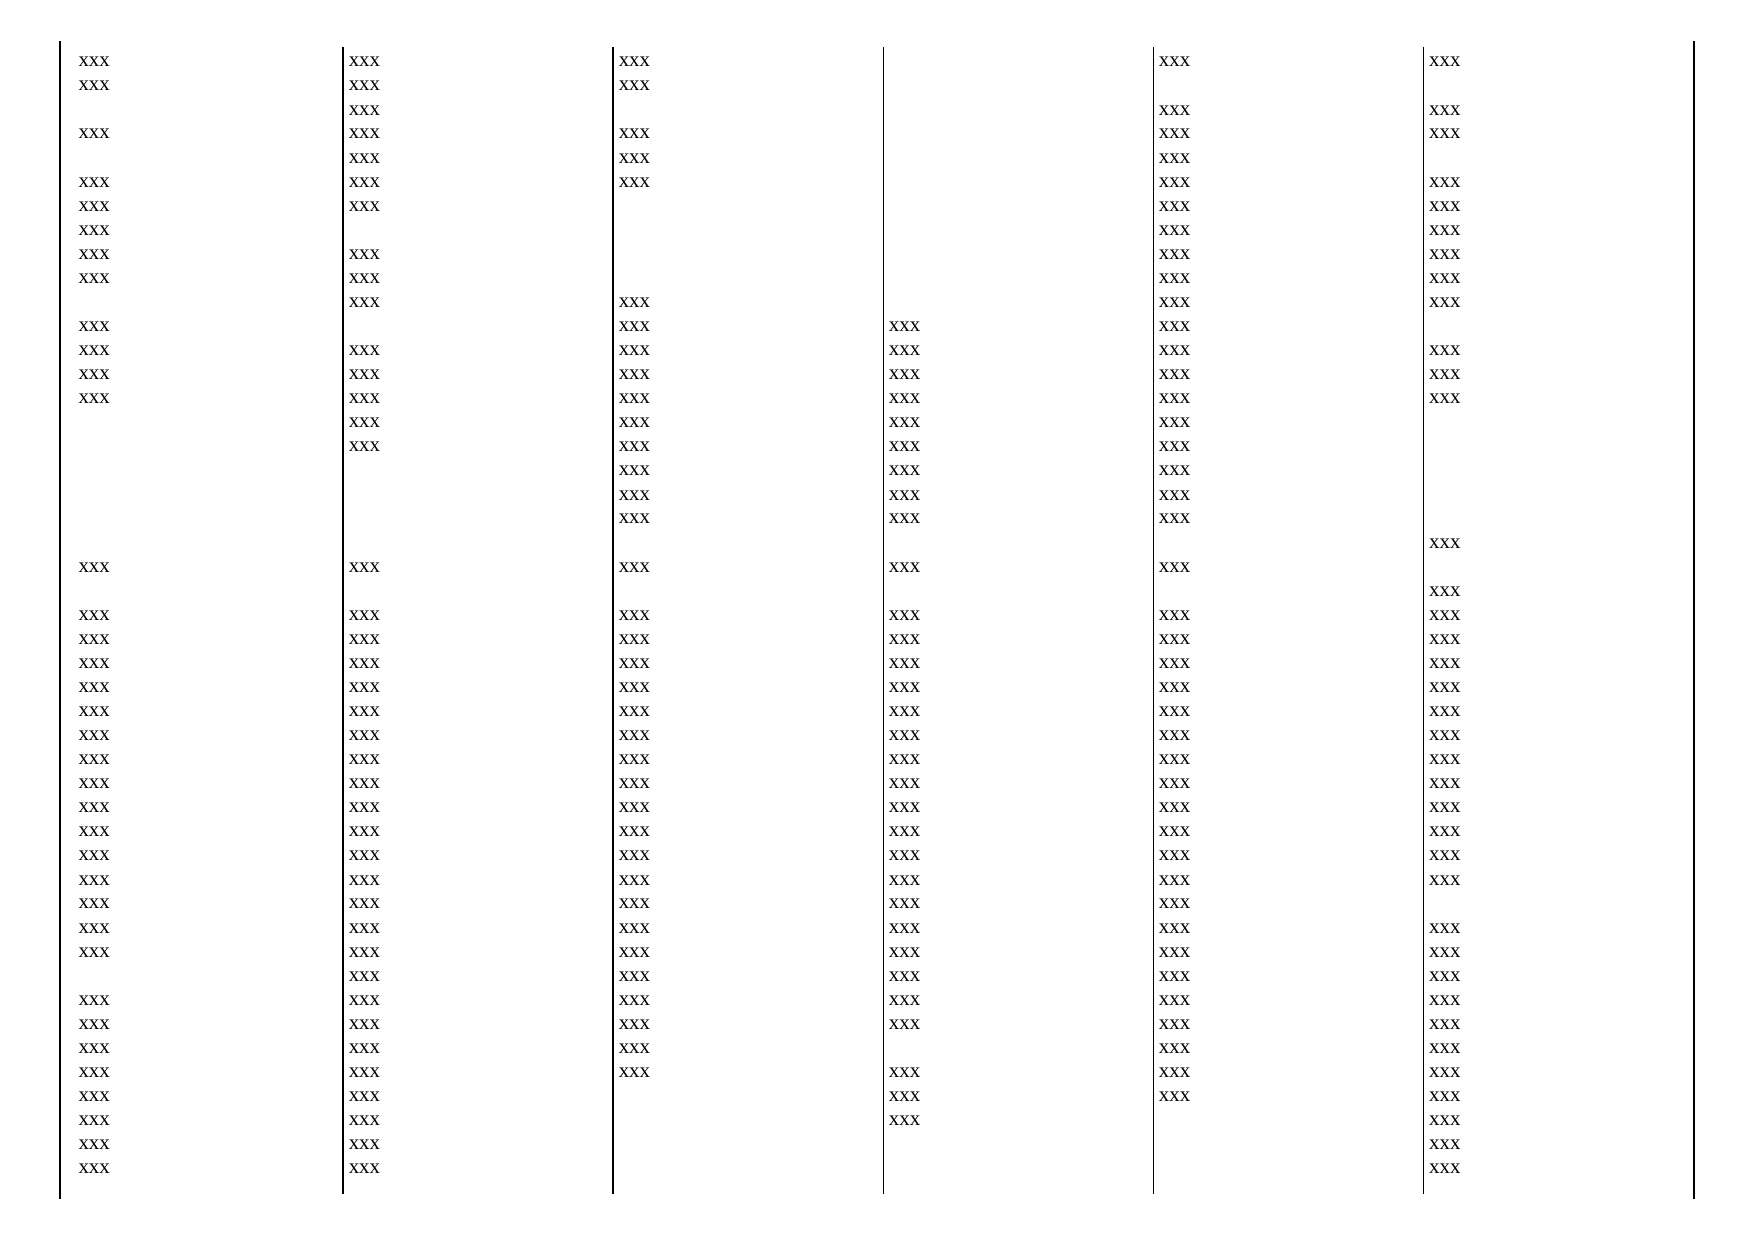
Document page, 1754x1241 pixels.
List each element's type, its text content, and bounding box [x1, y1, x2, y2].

text xxx [348, 962, 607, 986]
text xxx [889, 312, 1147, 336]
text xxx [889, 1058, 1147, 1082]
text xxx [1429, 793, 1687, 817]
text xxx [1429, 721, 1687, 745]
text xxx [889, 504, 1147, 528]
text xxx [1429, 841, 1687, 865]
text xxx [889, 889, 1147, 913]
text xxx [348, 625, 607, 649]
text xxx [1159, 793, 1417, 817]
text xxx [1159, 625, 1417, 649]
text xxx [618, 553, 877, 577]
text xxx [1429, 769, 1687, 793]
text xxx [78, 865, 337, 889]
text xxx [1429, 673, 1687, 697]
text xxx [348, 119, 607, 143]
text xxx [78, 336, 337, 360]
text xxx [1429, 240, 1687, 264]
text xxx [348, 673, 607, 697]
text xxx [78, 264, 337, 288]
text xxx [348, 601, 607, 625]
text xxx [889, 553, 1147, 577]
text xxx [1159, 360, 1417, 384]
text xxx [348, 793, 607, 817]
text xxx [618, 913, 877, 938]
text xxx [348, 1106, 607, 1130]
text xxx [1429, 577, 1687, 601]
text xxx [618, 769, 877, 793]
text xxx [618, 360, 877, 384]
text xxx [348, 1154, 607, 1178]
text xxx [78, 673, 337, 697]
text xxx [78, 986, 337, 1010]
text xxx [78, 240, 337, 264]
text xxx [348, 841, 607, 865]
text xxx [618, 673, 877, 697]
text xxx [348, 384, 607, 408]
text xxx [889, 986, 1147, 1010]
text xxx [1159, 673, 1417, 697]
text xxx [1429, 288, 1687, 312]
text xxx [78, 1058, 337, 1082]
text xxx [889, 601, 1147, 625]
text xxx [1159, 168, 1417, 192]
text xxx [348, 240, 607, 264]
text xxx [889, 817, 1147, 841]
text xxx [618, 143, 877, 168]
text xxx [78, 841, 337, 865]
text xxx [618, 288, 877, 312]
text xxx [78, 192, 337, 216]
text xxx [889, 938, 1147, 962]
text xxx [78, 913, 337, 938]
text xxx [348, 168, 607, 192]
text xxx [78, 312, 337, 336]
text xxx [78, 553, 337, 577]
text xxx [348, 143, 607, 168]
text xxx [78, 47, 337, 71]
text xxx [1159, 47, 1417, 71]
text xxx [1159, 480, 1417, 504]
text xxx [618, 938, 877, 962]
text xxx [348, 745, 607, 769]
text xxx [1159, 913, 1417, 938]
text xxx [1429, 745, 1687, 769]
text xxx [889, 673, 1147, 697]
text xxx [348, 553, 607, 577]
text xxx [78, 817, 337, 841]
subtitle xxx [1159, 504, 1417, 528]
text xxx [1429, 216, 1687, 240]
text xxx [1159, 986, 1417, 1010]
text xxx [1429, 625, 1687, 649]
text xxx [618, 745, 877, 769]
text xxx [1429, 986, 1687, 1010]
text xxx [1159, 721, 1417, 745]
text xxx [348, 408, 607, 432]
text xxx [1159, 288, 1417, 312]
text xxx [1159, 889, 1417, 913]
text xxx [78, 649, 337, 673]
text xxx [1159, 841, 1417, 865]
text xxx [348, 769, 607, 793]
text xxx [1159, 312, 1417, 336]
text xxx [348, 649, 607, 673]
text xxx [889, 1082, 1147, 1106]
text xxx [78, 697, 337, 721]
text xxx [618, 865, 877, 889]
text xxx [1429, 119, 1687, 143]
text xxx [348, 264, 607, 288]
text xxx [78, 1010, 337, 1034]
text xxx [78, 216, 337, 240]
text xxx [78, 745, 337, 769]
text xxx [1429, 1058, 1687, 1082]
text xxx [1159, 336, 1417, 360]
text xxx [78, 889, 337, 913]
text xxx [1159, 649, 1417, 673]
text xxx [1429, 1034, 1687, 1058]
text xxx [78, 625, 337, 649]
text xxx [618, 1034, 877, 1058]
text xxx [348, 1058, 607, 1082]
text xxx [618, 504, 877, 528]
text xxx [618, 456, 877, 480]
text xxx [618, 432, 877, 456]
text xxx [889, 336, 1147, 360]
text xxx [1159, 432, 1417, 456]
text xxx [348, 817, 607, 841]
text xxx [348, 913, 607, 938]
text xxx [889, 1106, 1147, 1130]
text xxx [1159, 264, 1417, 288]
text xxx [78, 168, 337, 192]
text xxx [78, 1082, 337, 1106]
text xxx [1429, 1154, 1687, 1178]
text xxx [618, 601, 877, 625]
text xxx [1159, 865, 1417, 889]
text xxx [1429, 1010, 1687, 1034]
text xxx [78, 769, 337, 793]
text xxx [1159, 817, 1417, 841]
text xxx [889, 625, 1147, 649]
text xxx [1159, 1034, 1417, 1058]
text xxx [78, 1130, 337, 1154]
text xxx [1429, 913, 1687, 938]
text xxx [618, 625, 877, 649]
text xxx [1429, 601, 1687, 625]
text xxx [348, 1010, 607, 1034]
text xxx [78, 721, 337, 745]
text xxx [1429, 962, 1687, 986]
text xxx [78, 938, 337, 962]
text xxx [618, 168, 877, 192]
text xxx [348, 697, 607, 721]
text xxx [618, 817, 877, 841]
text xxx [348, 889, 607, 913]
text xxx [78, 71, 337, 95]
text xxx [889, 721, 1147, 745]
text xxx [618, 986, 877, 1010]
text xxx [618, 312, 877, 336]
text xxx [1159, 1058, 1417, 1082]
text xxx [1159, 143, 1417, 168]
text xxx [618, 1010, 877, 1034]
text xxx [348, 721, 607, 745]
text xxx [1159, 1082, 1417, 1106]
text xxx [1159, 553, 1417, 577]
text xxx [889, 697, 1147, 721]
text xxx [348, 986, 607, 1010]
text xxx [1429, 264, 1687, 288]
text xxx [889, 432, 1147, 456]
text xxx [1429, 528, 1687, 553]
text xxx [78, 1154, 337, 1178]
text xxx [1429, 1106, 1687, 1130]
text xxx [348, 1082, 607, 1106]
text xxx [1159, 962, 1417, 986]
text xxx [348, 95, 607, 119]
text xxx [1159, 384, 1417, 408]
text xxx [348, 1034, 607, 1058]
text xxx [889, 962, 1147, 986]
text xxx [1429, 649, 1687, 673]
text xxx [78, 360, 337, 384]
text xxx [1429, 192, 1687, 216]
text xxx [1429, 938, 1687, 962]
text xxx [348, 938, 607, 962]
text xxx [348, 47, 607, 71]
text xxx [1429, 817, 1687, 841]
text xxx [78, 384, 337, 408]
text xxx [1159, 408, 1417, 432]
text xxx [889, 793, 1147, 817]
text xxx [618, 71, 877, 95]
text xxx [889, 456, 1147, 480]
text xxx [618, 384, 877, 408]
text xxx [78, 793, 337, 817]
text xxx [618, 480, 877, 504]
text xxx [1429, 697, 1687, 721]
text xxx [618, 697, 877, 721]
text xxx [78, 119, 337, 143]
text xxx [1159, 95, 1417, 119]
text xxx [889, 769, 1147, 793]
text xxx [1159, 119, 1417, 143]
text xxx [78, 601, 337, 625]
text xxx [618, 119, 877, 143]
text xxx [348, 288, 607, 312]
text xxx [348, 865, 607, 889]
text xxx [348, 360, 607, 384]
text xxx [618, 793, 877, 817]
text xxx [618, 889, 877, 913]
text xxx [1159, 456, 1417, 480]
text xxx [1429, 360, 1687, 384]
text xxx [889, 384, 1147, 408]
text xxx [1159, 240, 1417, 264]
text xxx [348, 432, 607, 456]
text xxx [889, 865, 1147, 889]
text xxx [889, 360, 1147, 384]
text xxx [348, 192, 607, 216]
text xxx [1429, 168, 1687, 192]
text xxx [618, 336, 877, 360]
text xxx [618, 649, 877, 673]
text xxx [1429, 1082, 1687, 1106]
text xxx [1159, 938, 1417, 962]
text xxx [889, 1010, 1147, 1034]
text xxx [618, 1058, 877, 1082]
text xxx [889, 913, 1147, 938]
text xxx [889, 841, 1147, 865]
text xxx [1159, 192, 1417, 216]
text xxx [348, 1130, 607, 1154]
text xxx [1159, 745, 1417, 769]
text xxx [1159, 601, 1417, 625]
text xxx [1429, 95, 1687, 119]
text xxx [889, 649, 1147, 673]
text xxx [618, 47, 877, 71]
text xxx [618, 841, 877, 865]
text xxx [1429, 384, 1687, 408]
text xxx [1429, 47, 1687, 71]
text xxx [1159, 1010, 1417, 1034]
text xxx [1159, 769, 1417, 793]
text xxx [78, 1106, 337, 1130]
text xxx [618, 962, 877, 986]
text xxx [1429, 1130, 1687, 1154]
text xxx [889, 480, 1147, 504]
text xxx [78, 1034, 337, 1058]
text xxx [889, 745, 1147, 769]
text xxx [1159, 697, 1417, 721]
text xxx [1429, 336, 1687, 360]
text xxx [618, 408, 877, 432]
text xxx [889, 408, 1147, 432]
text xxx [1159, 216, 1417, 240]
text xxx [1429, 865, 1687, 889]
text xxx [348, 71, 607, 95]
text xxx [348, 336, 607, 360]
text xxx [618, 721, 877, 745]
